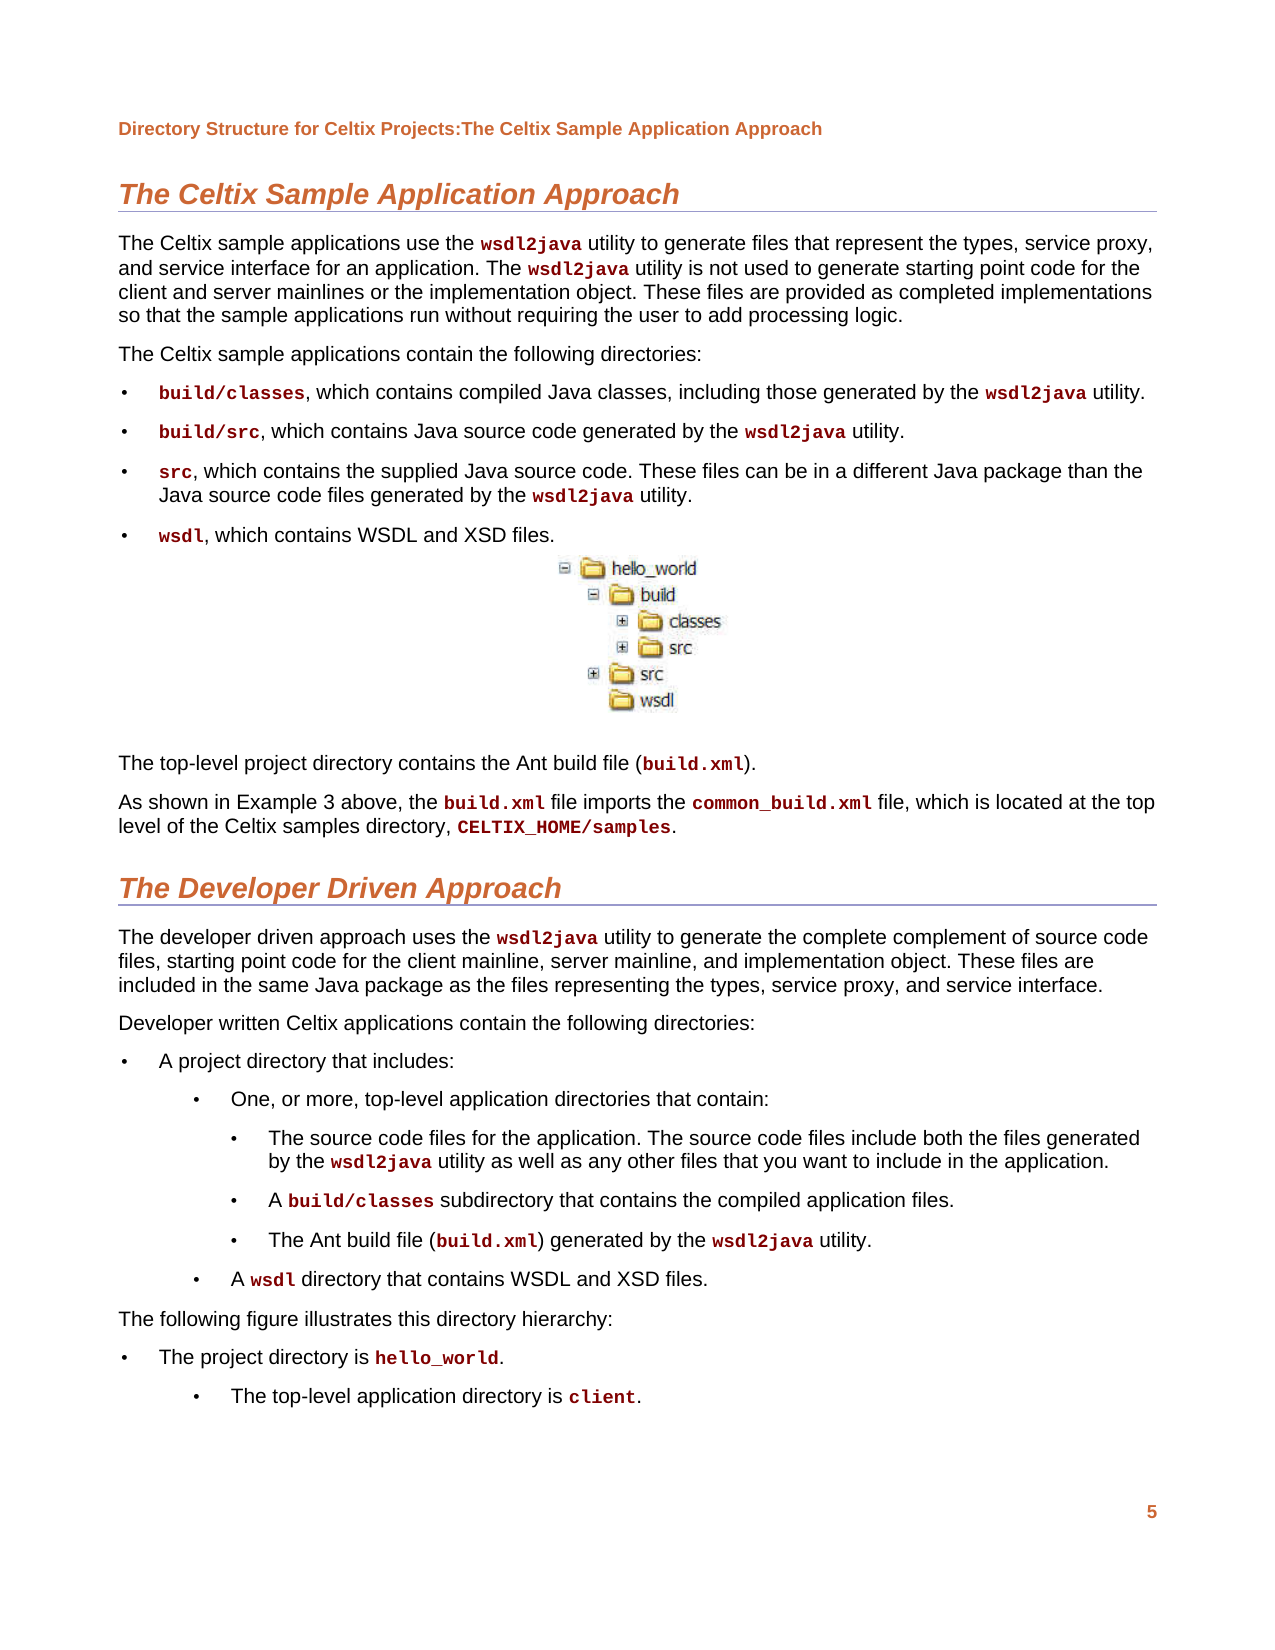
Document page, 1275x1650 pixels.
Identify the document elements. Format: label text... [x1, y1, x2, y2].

list The source code files for the application. The source code files include both the files generated by the wsdl2java utility as well as any other files that you want to include in the application. [231, 1126, 1157, 1174]
text The Celtix sample applications contain the following directories: [118, 342, 1157, 365]
list build/src, which contains Java source code generated by the wsdl2java utility. [121, 420, 1157, 444]
list The project directory is hello_world. [121, 1346, 1157, 1370]
subtitle The Developer Driven Approach [118, 872, 1157, 904]
subtitle The Celtix Sample Application Approach [118, 178, 1157, 211]
list One, or more, top-level application directories that contain: [193, 1088, 1157, 1111]
list A project directory that includes: [121, 1050, 1157, 1073]
list src, which contains the supplied Java source code. These files can be in a different Java package than the Java source code files generated by the wsdl2java utility. [121, 459, 1157, 508]
text The developer driven approach uses the wsdl2java utility to generate the complete complement of source code files, starting point code for the client mainline, server mainline, and implementation object. These files are included in the same Java package as the files representing the types, service proxy, and service interface. [118, 926, 1157, 997]
text The top-level project directory contains the Ant build file (build.xml). [118, 751, 1157, 776]
list A build/classes subdirectory that contains the compiled application files. [231, 1189, 1157, 1213]
list The Ant build file (build.xml) generated by the wsdl2java utility. [231, 1228, 1157, 1253]
list A wsdl directory that contains WSDL and XSD files. [193, 1268, 1157, 1292]
list build/classes, which contains compiled Java classes, including those generated by the wsdl2java utility. [121, 380, 1157, 405]
list wsdl, which contains WSDL and XSD files. [121, 523, 1157, 548]
list The top-level application directory is client. [193, 1385, 1157, 1409]
text Developer written Celtix applications contain the following directories: [118, 1012, 1157, 1035]
text The following figure illustrates this directory hierarchy: [118, 1307, 1157, 1331]
text As shown in Example 3 above, the build.xml file imports the common_build.xml file, which is located at the top level of the Celtix samples directory, CELTIX_HOME/samples. [118, 791, 1157, 839]
picture [538, 555, 737, 713]
text The Celtix sample applications use the wsdl2java utility to generate files that represent the types, service proxy, and service interface for an application. The wsdl2java utility is not used to generate starting point code for the client and server mainlines or the implementation object. These files are provided as completed implementations so that the sample applications run without requiring the user to add processing logic. [118, 232, 1157, 327]
